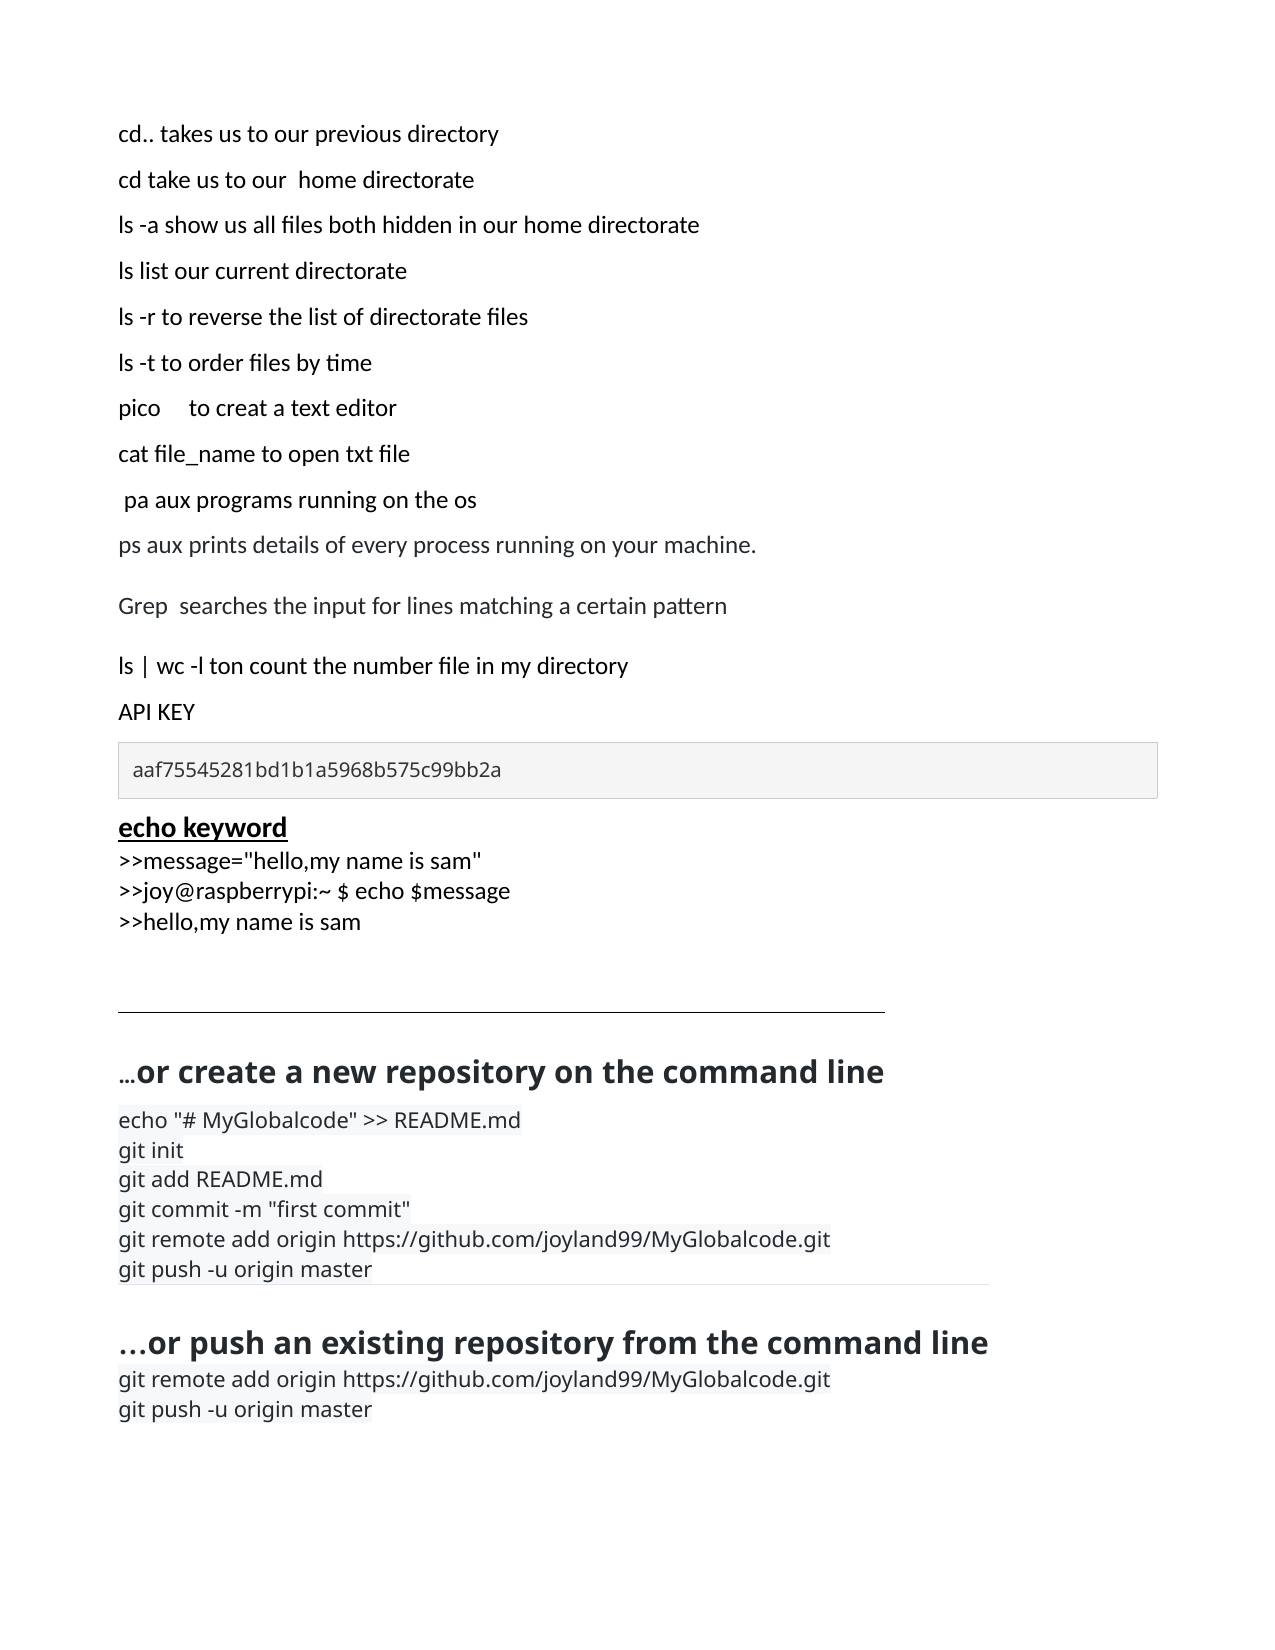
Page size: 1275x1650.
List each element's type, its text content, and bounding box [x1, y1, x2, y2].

text ls -t to order files by time [118, 347, 1157, 377]
text ls -r to reverse the list of directorate files [118, 301, 1157, 332]
text echo keyword [118, 809, 1157, 845]
text pa aux programs running on the os [118, 484, 1157, 514]
text cat file_name to open txt file [118, 438, 1157, 469]
text >>joy@raspberrypi:~ $ echo $message [118, 876, 1157, 906]
text git remote add origin https://github.com/joyland99/MyGlobalcode.git [118, 1224, 1157, 1254]
text git push -u origin master [118, 1394, 1157, 1423]
text cd.. takes us to our previous directory [118, 118, 1157, 149]
text git add README.md [118, 1164, 1157, 1194]
text ps aux prints details of every process running on your machine. [118, 530, 1157, 560]
text >>message="hello,my name is sam" [118, 845, 1157, 876]
text git remote add origin https://github.com/joyland99/MyGlobalcode.git [118, 1364, 1157, 1394]
subtitle …or push an existing repository from the command line [118, 1284, 1157, 1364]
text ls -a show us all files both hidden in our home directorate [118, 209, 1157, 240]
text cd take us to our home directorate [118, 164, 1157, 194]
text >>hello,my name is sam [118, 906, 1157, 937]
text aaf75545281bd1b1a5968b575c99bb2a [119, 743, 1157, 798]
text git commit -m "first commit" [118, 1194, 1157, 1224]
text echo "# MyGlobalcode" >> README.md [118, 1105, 1157, 1135]
text git push -u origin master [118, 1254, 1157, 1284]
text Grep searches the input for lines matching a certain pattern [118, 590, 1157, 621]
text API KEY [118, 696, 1157, 727]
text ls list our current directorate [118, 255, 1157, 286]
subtitle …or create a new repository on the command line [118, 1012, 1157, 1092]
text git init [118, 1135, 1157, 1164]
text pico to creat a text editor [118, 392, 1157, 423]
text ls | wc -l ton count the number file in my directory [118, 650, 1157, 681]
